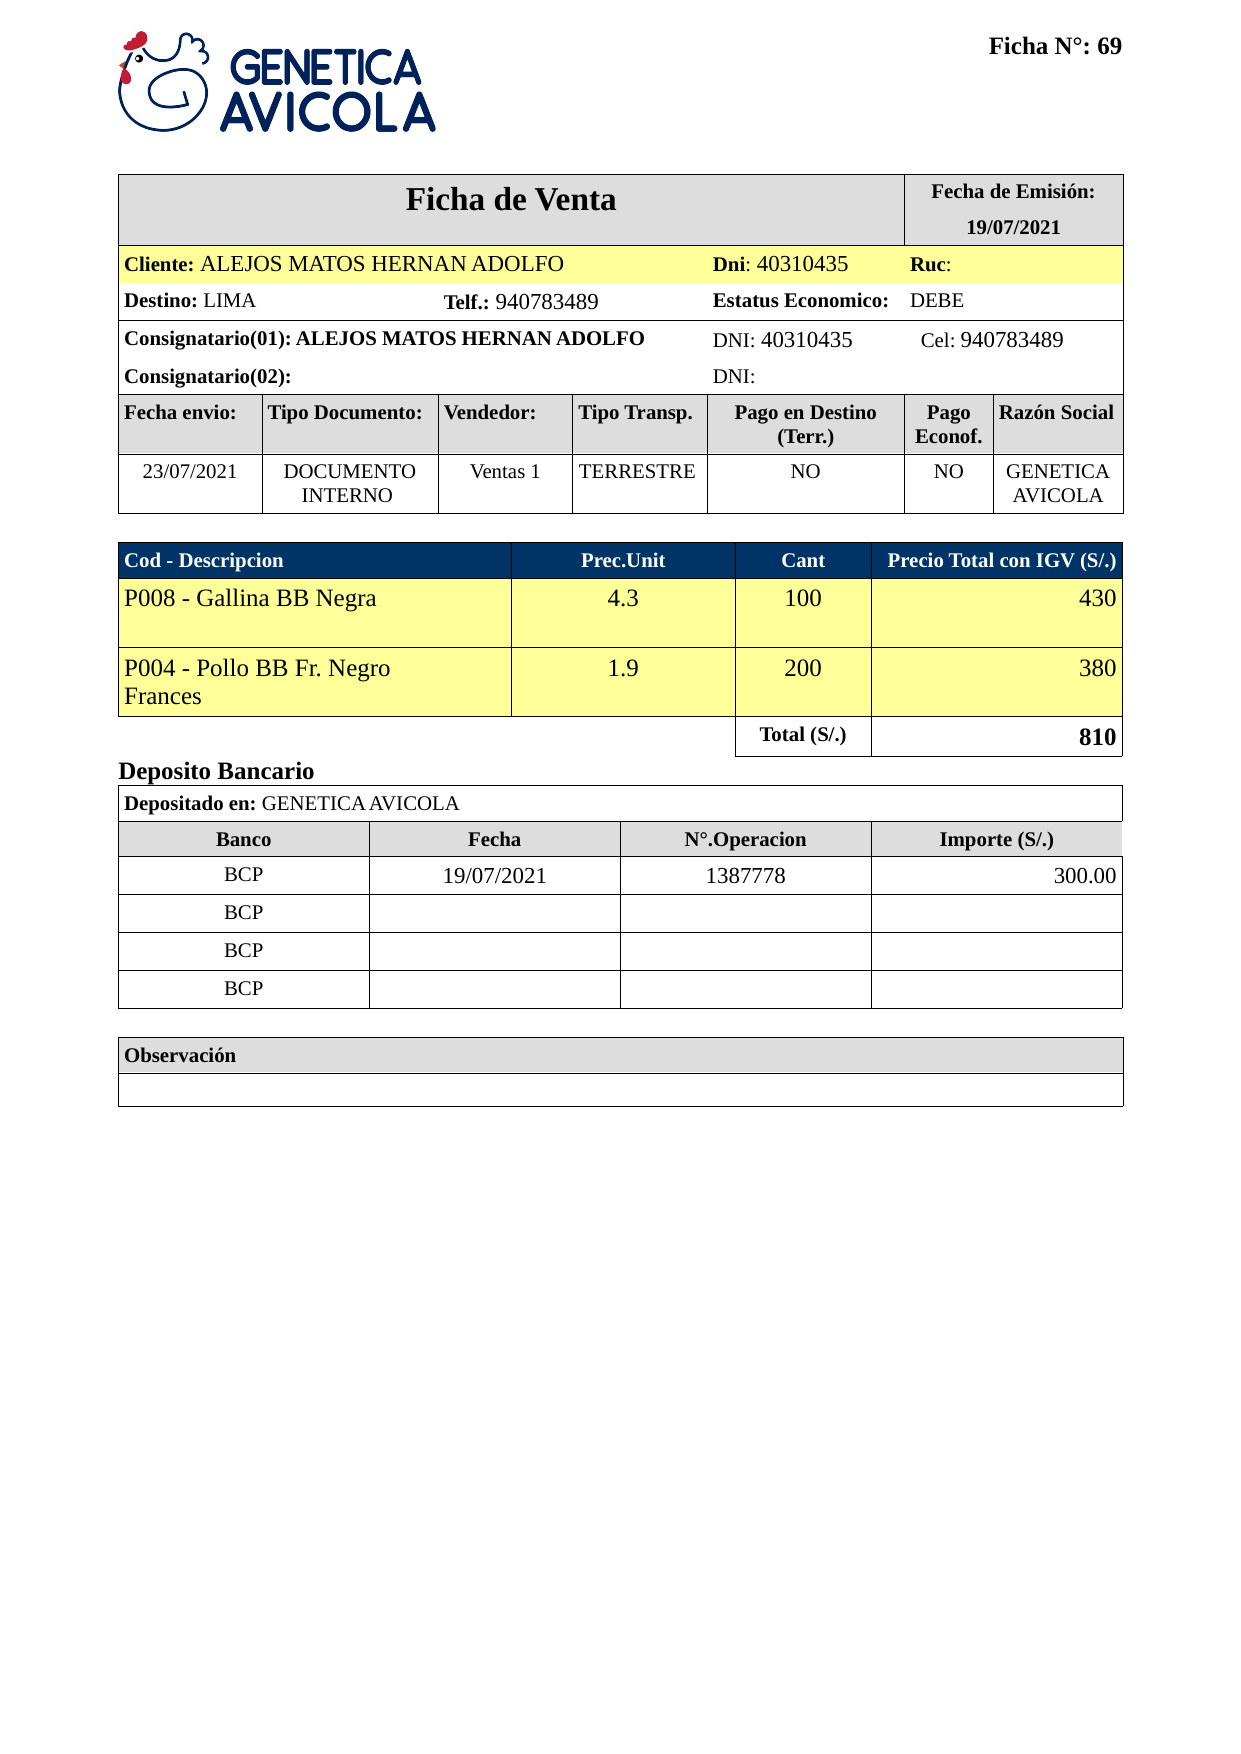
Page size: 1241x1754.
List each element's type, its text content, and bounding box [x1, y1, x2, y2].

picture [118, 31, 436, 132]
table_cell 19/07/2021 [370, 857, 620, 894]
table_header Observación [119, 1038, 1123, 1072]
table_cell Cliente: ALEJOS MATOS HERNAN ADOLFO [119, 246, 707, 283]
table_cell Total (S/.) [736, 717, 871, 756]
table_cell 200 [736, 648, 871, 716]
table_cell DNI: 40310435 [707, 321, 915, 358]
table_cell Fecha [370, 822, 620, 856]
table_cell Pago Econof. [905, 395, 993, 453]
table_cell [621, 971, 871, 1008]
table_header Prec.Unit [512, 543, 735, 578]
table_cell Razón Social [994, 395, 1123, 453]
table_cell 430 [872, 579, 1122, 647]
table_header Fecha de Emisión: [905, 175, 1123, 209]
table_cell Pago en Destino (Terr.) [708, 395, 904, 453]
table_cell Ventas 1 [439, 455, 572, 513]
table_cell NO [905, 455, 993, 513]
table_cell BCP [119, 971, 369, 1008]
table_cell Cel: 940783489 [915, 321, 1123, 358]
table_cell Consignatario(02): [119, 358, 707, 394]
table_cell [872, 895, 1122, 932]
table_cell GENETICA AVICOLA [994, 455, 1123, 513]
table_cell [118, 717, 511, 756]
table_cell Fecha envio: [119, 395, 262, 453]
table_cell BCP [119, 933, 369, 970]
table_cell 4.3 [512, 579, 735, 647]
table_header Precio Total con IGV (S/.) [872, 543, 1122, 578]
table_cell TERRESTRE [573, 455, 707, 513]
table_cell 1.9 [512, 648, 735, 716]
table_cell BCP [119, 895, 369, 932]
table_cell 1387778 [621, 857, 871, 894]
table_cell [119, 1074, 1123, 1106]
table_cell Dni: 40310435 [707, 246, 904, 283]
table_header Cod - Descripcion [119, 543, 511, 578]
table_cell DNI: [707, 358, 1123, 394]
table_cell NO [708, 455, 904, 513]
table_header Cant [736, 543, 871, 578]
table_cell [872, 971, 1122, 1008]
table_cell Tipo Transp. [573, 395, 707, 453]
table_cell P004 - Pollo BB Fr. Negro Frances [119, 648, 511, 716]
table_cell N°.Operacion [621, 822, 871, 856]
table_cell 810 [872, 717, 1122, 756]
table_cell DOCUMENTO INTERNO [263, 455, 438, 513]
table_cell 300.00 [872, 857, 1122, 894]
table_cell [511, 717, 735, 756]
table_header Depositado en: GENETICA AVICOLA [119, 786, 1122, 821]
table_cell Estatus Economico: [707, 283, 904, 320]
table_cell Destino: LIMA [119, 283, 438, 320]
table_cell Vendedor: [439, 395, 572, 453]
table_cell 19/07/2021 [905, 209, 1123, 245]
table_cell P008 - Gallina BB Negra [119, 579, 511, 647]
table_cell Banco [119, 822, 369, 856]
table_cell [872, 933, 1122, 970]
table_cell 23/07/2021 [119, 455, 262, 513]
table_cell DEBE [904, 283, 1123, 320]
table_cell BCP [119, 857, 369, 894]
text Deposito Bancario [118, 756, 1122, 785]
table_cell Importe (S/.) [872, 822, 1122, 856]
table_cell [621, 933, 871, 970]
table_cell [370, 933, 620, 970]
table_cell [370, 895, 620, 932]
table_cell [621, 895, 871, 932]
table_header Ficha de Venta [119, 175, 904, 245]
table_cell Consignatario(01): ALEJOS MATOS HERNAN ADOLFO [119, 321, 707, 358]
table_cell Ruc: [904, 246, 1123, 283]
table_cell Tipo Documento: [263, 395, 438, 453]
table_cell 100 [736, 579, 871, 647]
table_cell Telf.: 940783489 [438, 283, 707, 320]
table_cell 380 [872, 648, 1122, 716]
table_cell [370, 971, 620, 1008]
